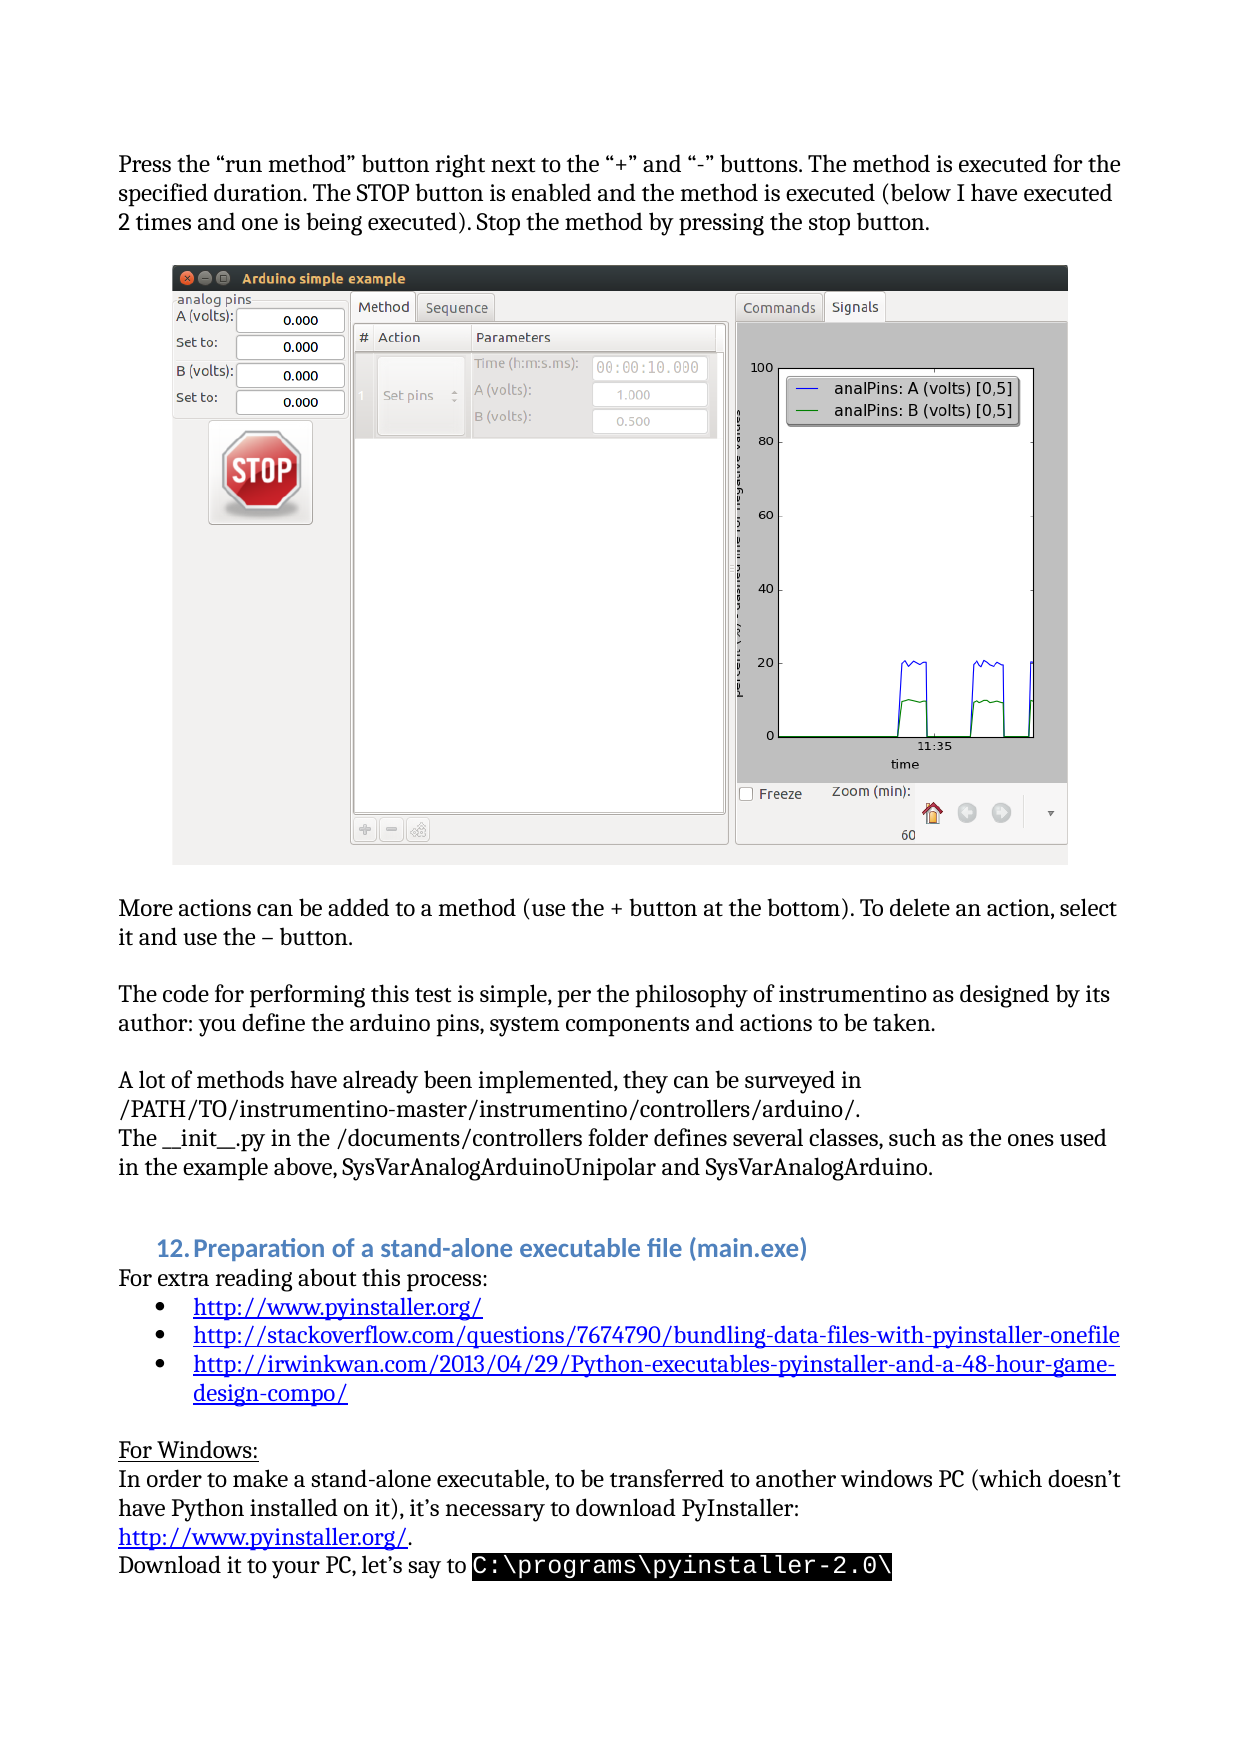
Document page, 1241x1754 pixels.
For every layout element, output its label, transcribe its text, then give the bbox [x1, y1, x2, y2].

subtitle Preparation of a stand-alone executable file (main.exe) [156, 1231, 1122, 1264]
text More actions can be added to a method (use the + button at the bottom). To delete an action, select it and use the – button. [118, 894, 1122, 951]
picture [172, 265, 1068, 865]
list http://www.pyinstaller.org/ [156, 1293, 1122, 1321]
list http://irwinkwan.com/2013/04/29/Python-executables-pyinstaller-and-a-48-hour-game-design-compo/ [156, 1350, 1122, 1408]
text Press the “run method” button right next to the “+” and “-” buttons. The method is executed for the specified duration. The STOP button is enabled and the method is executed (below I have executed 2 times and one is being executed). Stop the method by pressing the stop button. [118, 150, 1122, 236]
list http://stackoverflow.com/questions/7674790/bundling-data-files-with-pyinstaller-onefile [156, 1321, 1122, 1350]
text The code for performing this test is simple, per the philosophy of instrumentino as designed by its author: you define the arduino pins, system components and actions to be taken. [118, 980, 1122, 1037]
text For extra reading about this process: [118, 1264, 1122, 1293]
text In order to make a stand-alone executable, to be transferred to another windows PC (which doesn’t have Python installed on it), it’s necessary to download PyInstaller: [118, 1465, 1122, 1523]
text For Windows: [118, 1436, 1122, 1465]
text http://www.pyinstaller.org/. [118, 1523, 1122, 1551]
text Download it to your PC, let’s say to C:\programs\pyinstaller-2.0\ [118, 1551, 1122, 1581]
text The __init__.py in the /documents/controllers folder defines several classes, such as the ones used in the example above, SysVarAnalogArduinoUnipolar and SysVarAnalogArduino. [118, 1124, 1122, 1181]
text A lot of methods have already been implemented, they can be surveyed in /PATH/TO/instrumentino-master/instrumentino/controllers/arduino/. [118, 1066, 1122, 1124]
